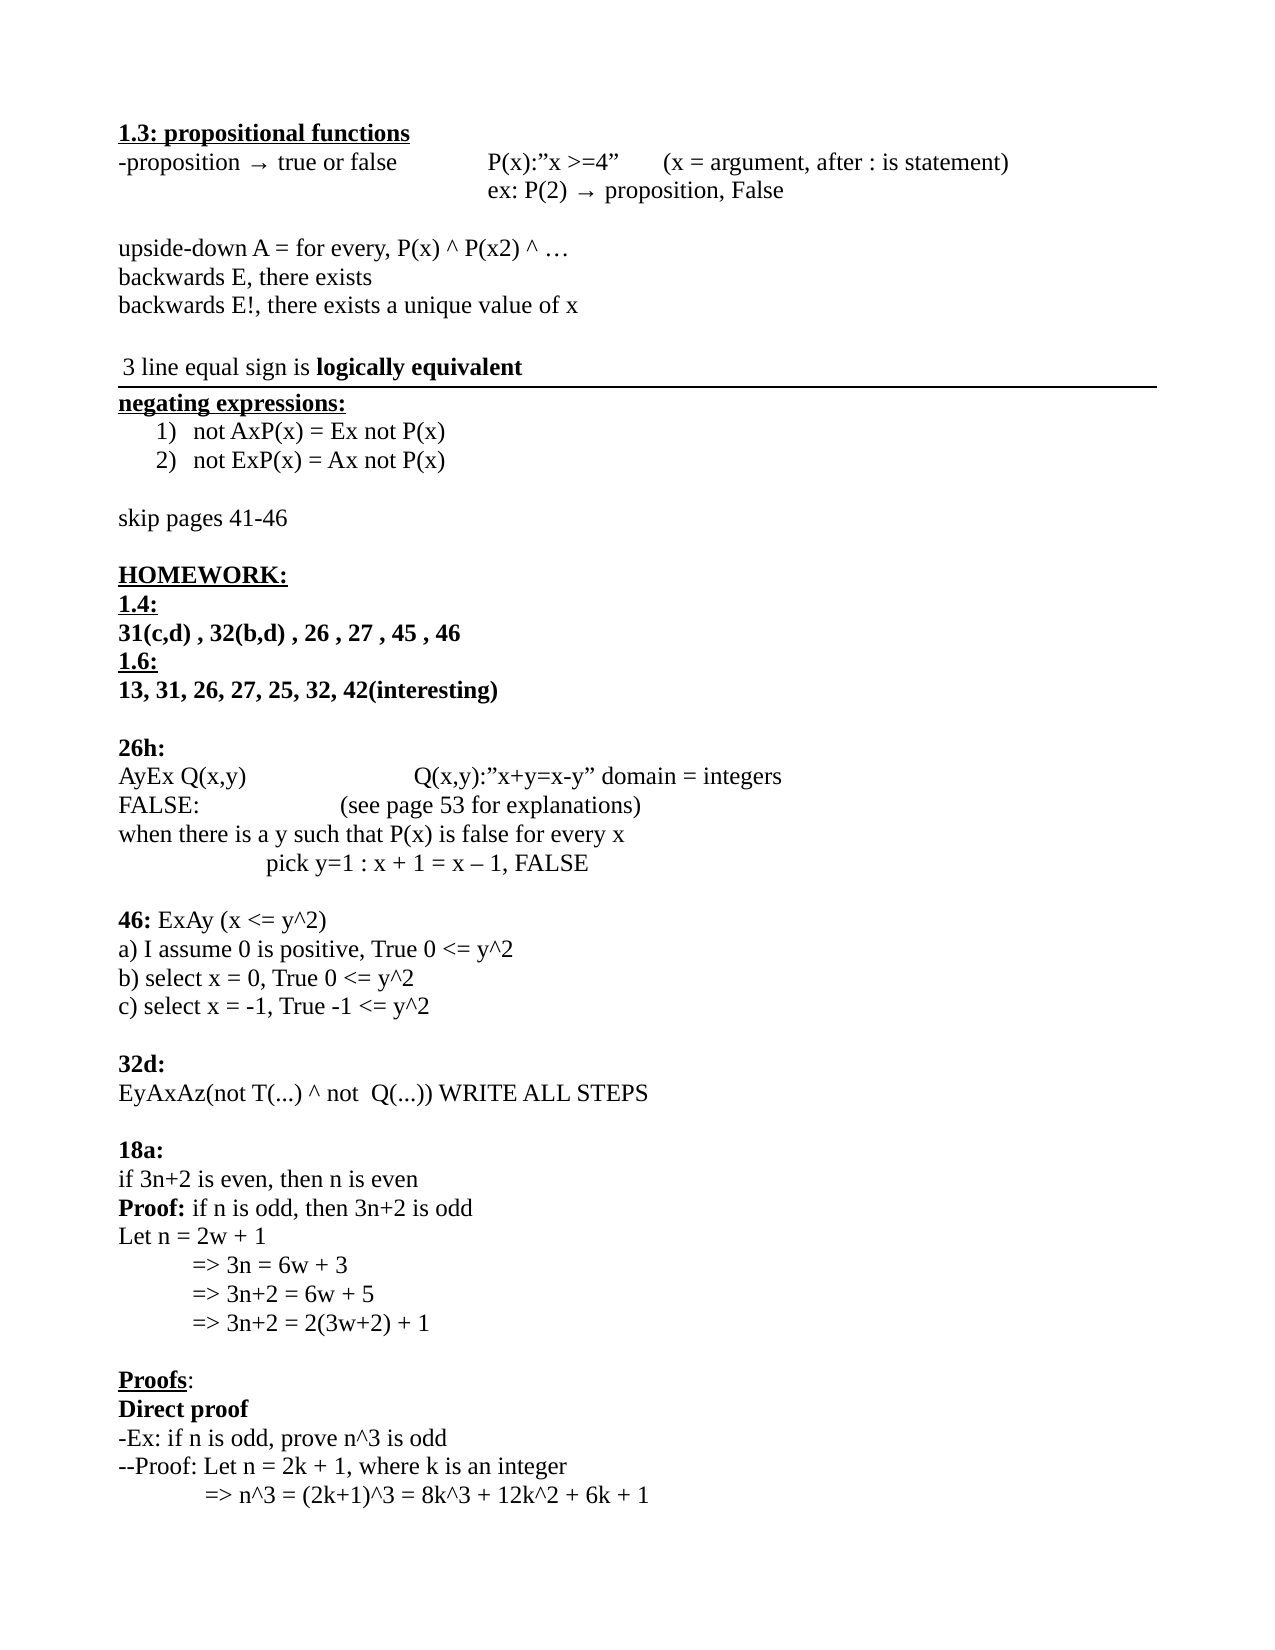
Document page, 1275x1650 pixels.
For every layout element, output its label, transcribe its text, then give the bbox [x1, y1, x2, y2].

text Proofs: [118, 1365, 1157, 1394]
text => n^3 = (2k+1)^3 = 8k^3 + 12k^2 + 6k + 1 [118, 1480, 1157, 1509]
text => 3n = 6w + 3 [118, 1250, 1157, 1279]
text --Proof: Let n = 2k + 1, where k is an integer [118, 1451, 1157, 1480]
text -proposition → true or false P(x):”x >=4” (x = argument, after : is statement) [118, 147, 1157, 176]
text Let n = 2w + 1 [118, 1221, 1157, 1250]
text -Ex: if n is odd, prove n^3 is odd [118, 1423, 1157, 1451]
text 32d: [118, 1049, 1157, 1078]
text pick y=1 : x + 1 = x – 1, FALSE [118, 848, 1157, 876]
list not ExP(x) = Ax not P(x) [156, 445, 1157, 474]
text Direct proof [118, 1394, 1157, 1423]
text 3 line equal sign is logically equivalent [118, 348, 1157, 386]
text backwards E, there exists [118, 262, 1157, 291]
text => 3n+2 = 6w + 5 [118, 1279, 1157, 1308]
text 18a: [118, 1135, 1157, 1164]
text negating expressions: [118, 388, 1157, 416]
text => 3n+2 = 2(3w+2) + 1 [118, 1308, 1157, 1336]
text 1.6: [118, 646, 1157, 675]
text 13, 31, 26, 27, 25, 32, 42(interesting) [118, 675, 1157, 704]
text skip pages 41-46 [118, 503, 1157, 531]
text upside-down A = for every, P(x) ^ P(x2) ^ … [118, 233, 1157, 262]
text b) select x = 0, True 0 <= y^2 [118, 963, 1157, 991]
text HOMEWORK: [118, 560, 1157, 589]
text c) select x = -1, True -1 <= y^2 [118, 991, 1157, 1020]
text 1.3: propositional functions [118, 118, 1157, 147]
text 46: ExAy (x <= y^2) [118, 905, 1157, 934]
text when there is a y such that P(x) is false for every x [118, 819, 1157, 848]
text backwards E!, there exists a unique value of x [118, 291, 1157, 319]
text if 3n+2 is even, then n is even [118, 1164, 1157, 1193]
text 1.4: [118, 589, 1157, 618]
list not AxP(x) = Ex not P(x) [156, 416, 1157, 445]
text AyEx Q(x,y) Q(x,y):”x+y=x-y” domain = integers [118, 761, 1157, 790]
text FALSE: (see page 53 for explanations) [118, 790, 1157, 819]
text Proof: if n is odd, then 3n+2 is odd [118, 1193, 1157, 1221]
text 26h: [118, 733, 1157, 761]
text EyAxAz(not T(...) ^ not Q(...)) WRITE ALL STEPS [118, 1078, 1157, 1106]
text ex: P(2) → proposition, False [118, 176, 1157, 204]
text a) I assume 0 is positive, True 0 <= y^2 [118, 934, 1157, 963]
text 31(c,d) , 32(b,d) , 26 , 27 , 45 , 46 [118, 618, 1157, 646]
